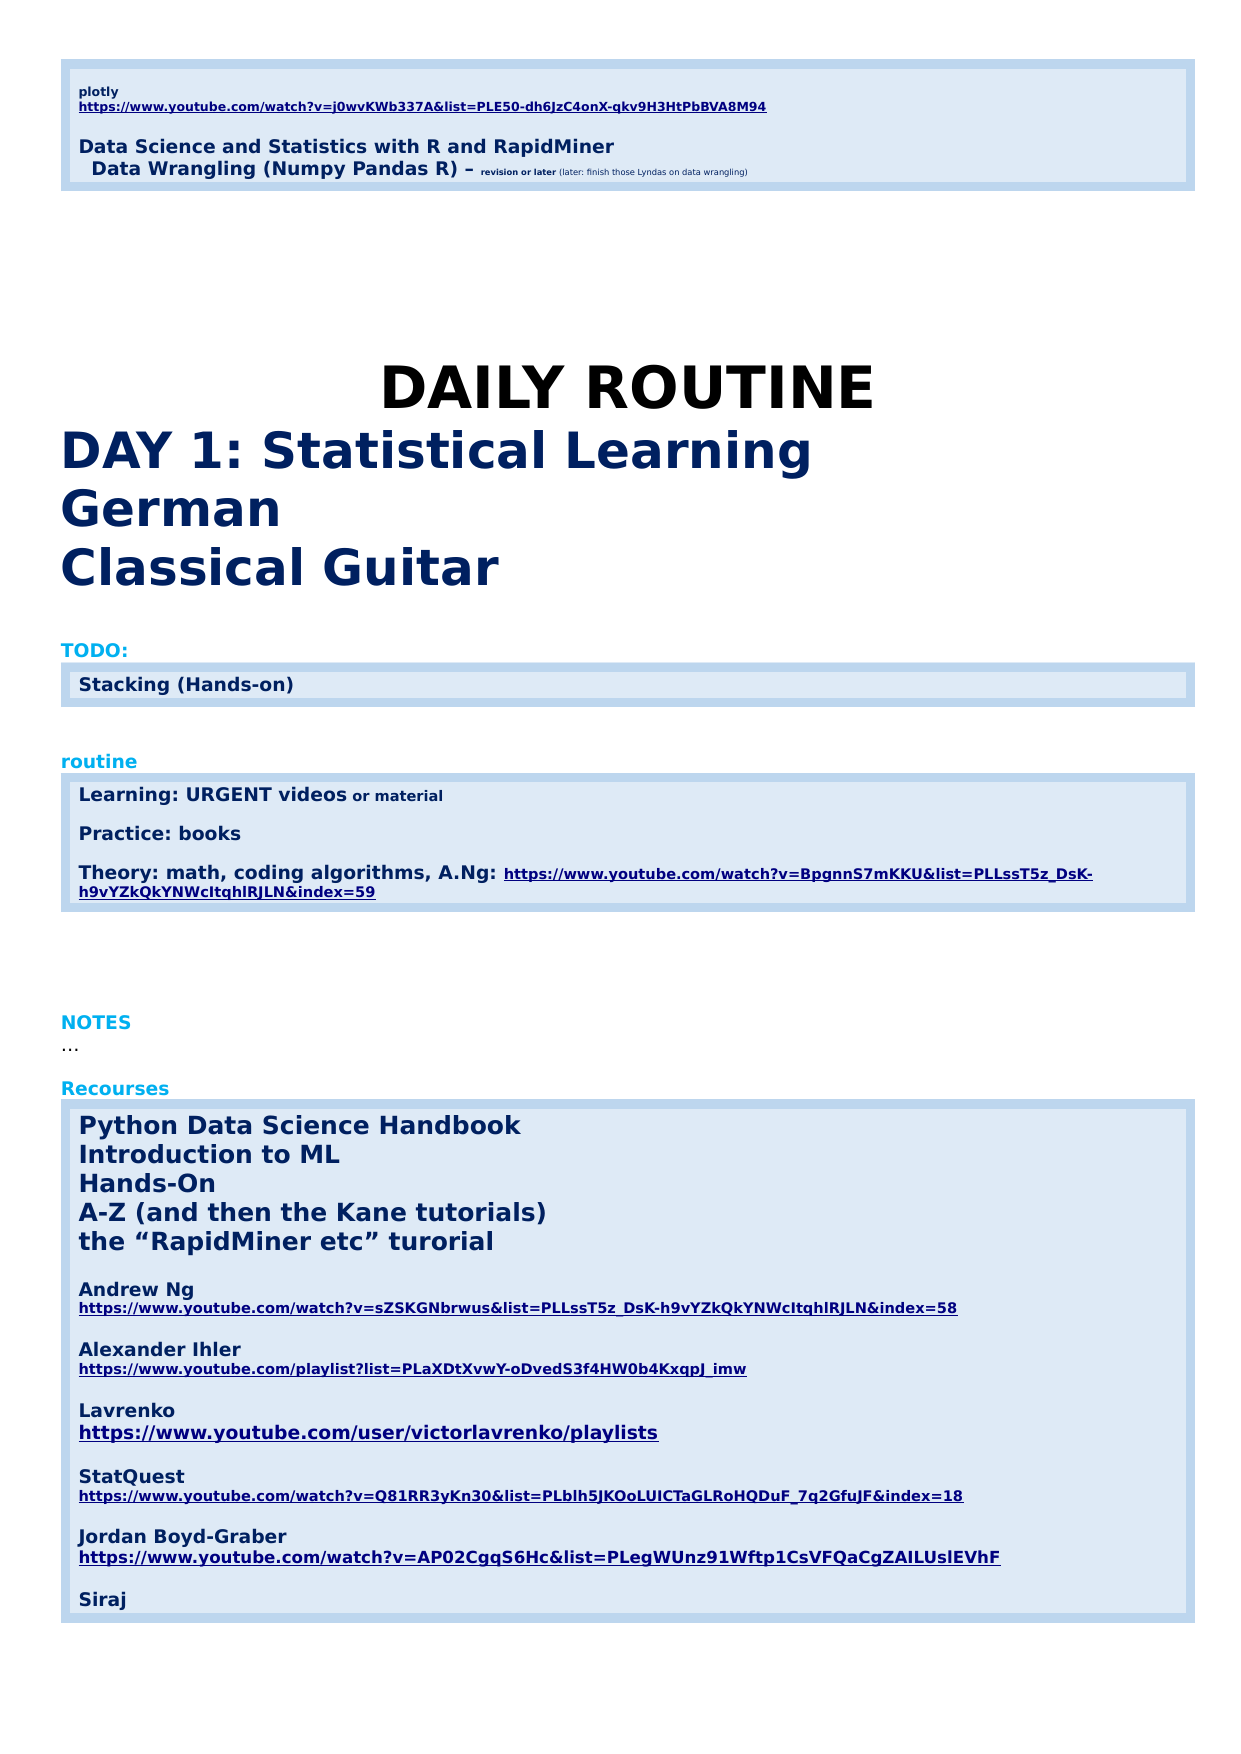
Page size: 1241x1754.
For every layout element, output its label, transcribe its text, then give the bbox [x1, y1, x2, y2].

text https://www.youtube.com/watch?v=j0wvKWb337A&list=PLE50-dh6JzC4onX-qkv9H3HtPbBVA8M94 [70, 88, 1186, 103]
text Theory: math, coding algorithms, A.Ng: https://www.youtube.com/watch?v=BpgnnS7mKKU&list=PLLssT5z_DsK-h9vYZkQkYNWcItqhlRJLN&index=59 [70, 851, 1186, 903]
text routine [61, 751, 1195, 773]
text https://www.youtube.com/watch?v=AP02CgqS6Hc&list=PLegWUnz91Wftp1CsVFQaCgZAILUslEVhF [70, 1537, 1186, 1556]
text Practice: books [70, 812, 1186, 833]
text Alexander Ihler [70, 1328, 1186, 1350]
text https://www.youtube.com/user/victorlavrenko/playlists [70, 1410, 1186, 1432]
text Jordan Boyd-Graber [70, 1515, 1186, 1537]
text https://www.youtube.com/watch?v=sZSKGNbrwus&list=PLLssT5z_DsK-h9vYZkQkYNWcItqhlRJLN&index=58 [70, 1289, 1186, 1306]
text Data Wrangling (Numpy Pandas R) – revision or later (later: finish those Lyndas on data wrangling) [70, 147, 1186, 182]
text Classical Guitar [61, 538, 1195, 597]
text Learning: URGENT videos or material [70, 782, 1186, 795]
text the “RapidMiner etc” turorial [70, 1216, 1186, 1245]
text … [61, 1034, 1195, 1056]
text plotly [70, 74, 1186, 88]
text Siraj [70, 1578, 1186, 1613]
text DAILY ROUTINE [61, 354, 1195, 422]
text https://www.youtube.com/playlist?list=PLaXDtXvwY-oDvedS3f4HW0b4KxqpJ_imw [70, 1350, 1186, 1367]
text A-Z (and then the Kane tutorials) [70, 1187, 1186, 1216]
text TODO: [61, 641, 1195, 662]
text StatQuest [70, 1454, 1186, 1476]
text Hands-On [70, 1158, 1186, 1187]
text Lavrenko [70, 1388, 1186, 1410]
text Data Science and Statistics with R and RapidMiner [70, 125, 1186, 147]
text https://www.youtube.com/watch?v=Q81RR3yKn30&list=PLblh5JKOoLUICTaGLRoHQDuF_7q2GfuJF&index=18 [70, 1476, 1186, 1493]
text Stacking (Hands-on) [70, 672, 1186, 698]
text German [61, 480, 1195, 538]
text Python Data Science Handbook [70, 1109, 1186, 1128]
text Introduction to ML [70, 1128, 1186, 1158]
text NOTES [61, 1012, 1195, 1034]
text Andrew Ng [70, 1267, 1186, 1289]
text Recourses [61, 1077, 1195, 1099]
text DAY 1: Statistical Learning [61, 422, 1195, 480]
